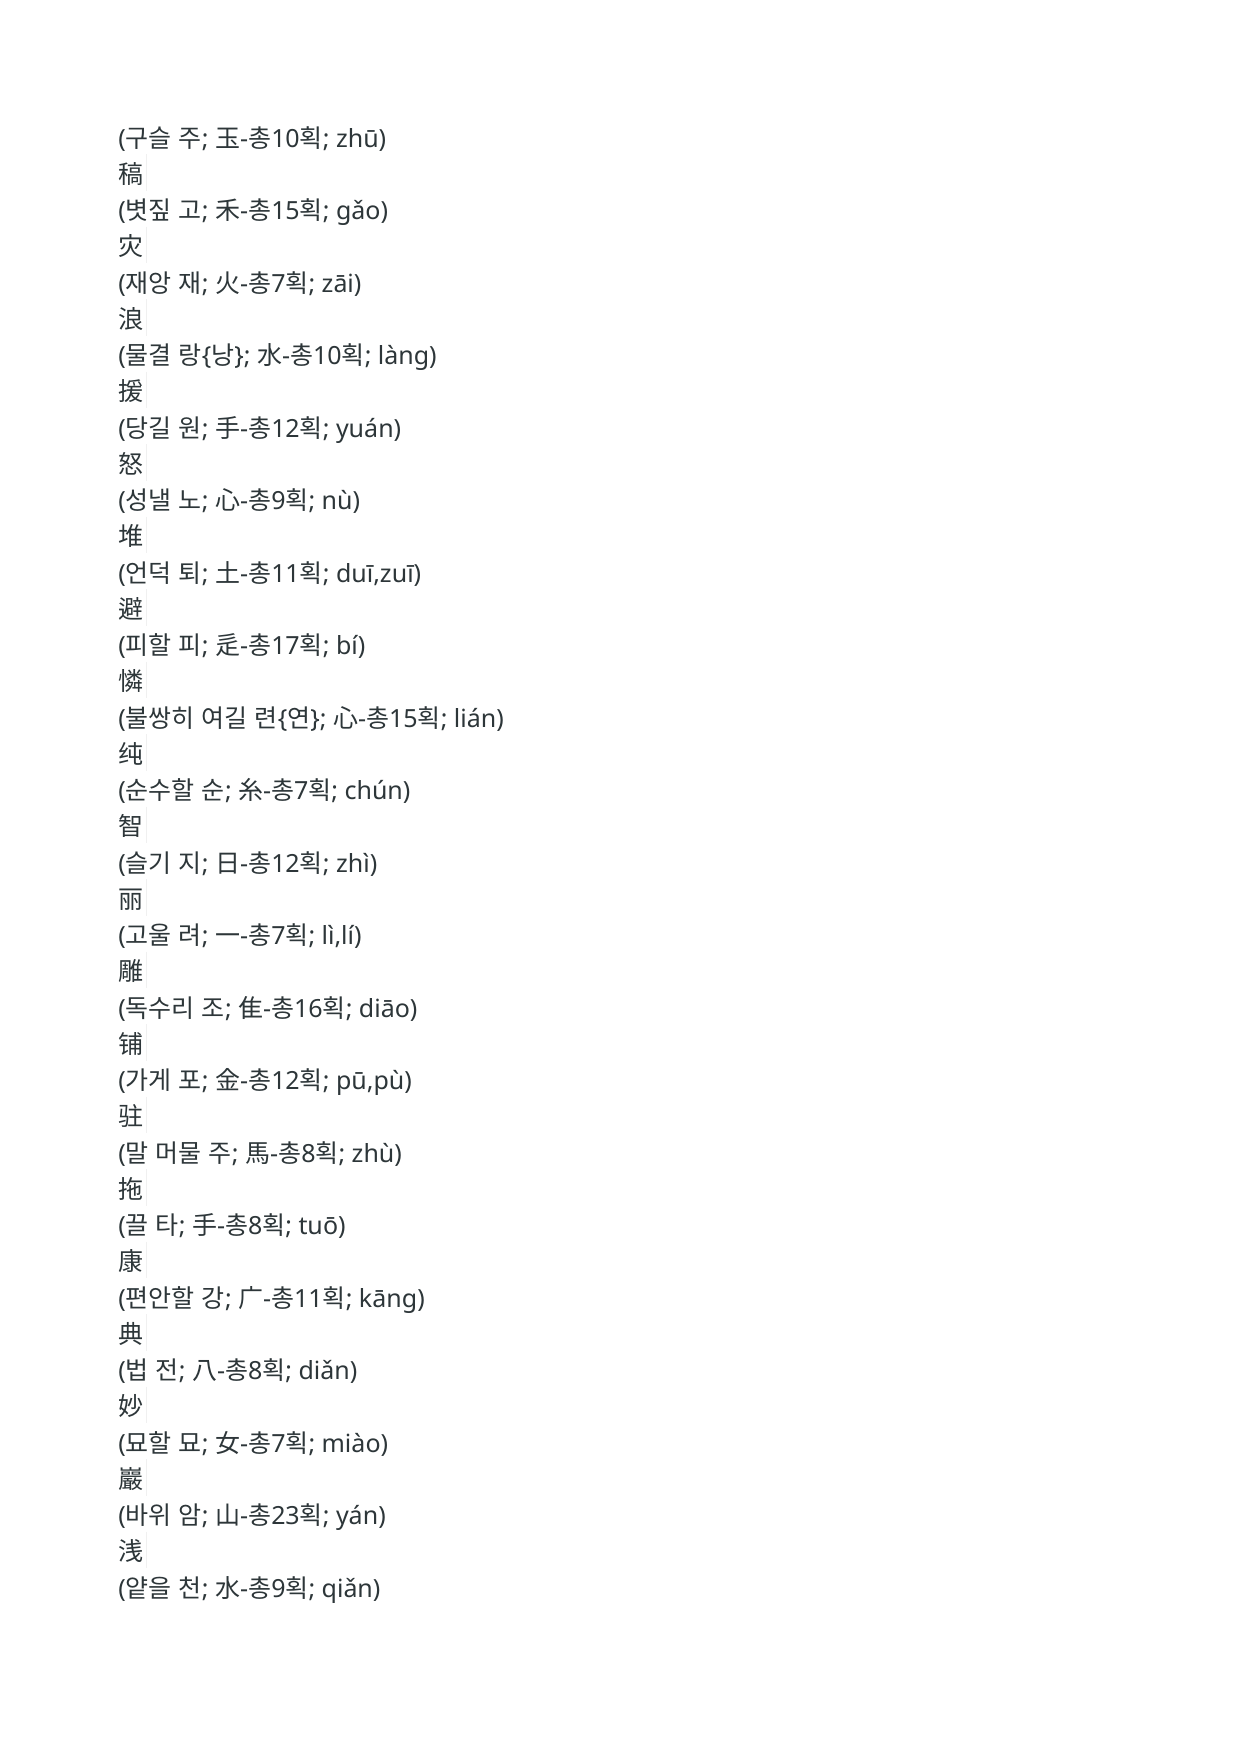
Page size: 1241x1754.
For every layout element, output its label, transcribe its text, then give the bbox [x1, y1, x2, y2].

text [147, 1169, 1122, 1206]
text (피할 피; ⾡-총17획; bí) [118, 626, 1122, 662]
text (말 머물 주; ⾺-총8획; zhù) [118, 1133, 1122, 1169]
text (볏짚 고; ⽲-총15획; gǎo) [118, 191, 1122, 227]
text 纯 [118, 734, 146, 771]
text [147, 1242, 1122, 1278]
text 典 [118, 1314, 146, 1351]
text 援 [118, 372, 146, 408]
text 铺 [118, 1024, 146, 1061]
text (재앙 재; ⽕-총7획; zāi) [118, 263, 1122, 299]
text (당길 원; ⼿-총12획; yuán) [118, 408, 1122, 444]
text [147, 299, 1122, 336]
text (슬기 지; ⽇-총12획; zhì) [118, 843, 1122, 879]
text [147, 1387, 1122, 1423]
text (불쌍히 여길 련{연}; ⼼-총15획; lián) [118, 698, 1122, 734]
text (구슬 주; ⽟-총10획; zhū) [118, 118, 1122, 154]
text [147, 1532, 1122, 1568]
text [147, 734, 1122, 771]
text [147, 517, 1122, 553]
text [147, 1314, 1122, 1351]
text (묘할 묘; ⼥-총7획; miào) [118, 1423, 1122, 1459]
text 智 [118, 807, 146, 843]
text (가게 포; ⾦-총12획; pū,pù) [118, 1061, 1122, 1097]
text 拖 [118, 1169, 146, 1206]
text (바위 암; ⼭-총23획; yán) [118, 1496, 1122, 1532]
text [147, 372, 1122, 408]
text (법 전; ⼋-총8획; diǎn) [118, 1351, 1122, 1387]
text [147, 589, 1122, 626]
text [147, 1097, 1122, 1133]
text (순수할 순; ⽷-총7획; chún) [118, 771, 1122, 807]
text 雕 [118, 952, 146, 988]
text 堆 [118, 517, 146, 553]
text 憐 [118, 662, 146, 698]
text [147, 227, 1122, 263]
text 浪 [118, 299, 146, 336]
text [147, 807, 1122, 843]
text 丽 [118, 879, 146, 916]
text 浅 [118, 1532, 146, 1568]
text 稿 [118, 154, 146, 191]
text [147, 154, 1122, 191]
text (얕을 천; ⽔-총9획; qiǎn) [118, 1568, 1122, 1604]
text 妙 [118, 1387, 146, 1423]
text [147, 879, 1122, 916]
text [147, 662, 1122, 698]
text (고울 려; ⼀-총7획; lì,lí) [118, 916, 1122, 952]
text 巖 [118, 1459, 146, 1496]
text (성낼 노; ⼼-총9획; nù) [118, 481, 1122, 517]
text [147, 952, 1122, 988]
text 怒 [118, 444, 146, 481]
text 康 [118, 1242, 146, 1278]
text (끌 타; ⼿-총8획; tuō) [118, 1206, 1122, 1242]
text [147, 444, 1122, 481]
text (물결 랑{낭}; ⽔-총10획; làng) [118, 336, 1122, 372]
text (언덕 퇴; ⼟-총11획; duī,zuī) [118, 553, 1122, 589]
text (독수리 조; ⾫-총16획; diāo) [118, 988, 1122, 1024]
text 驻 [118, 1097, 146, 1133]
text (편안할 강; ⼴-총11획; kāng) [118, 1278, 1122, 1314]
text 避 [118, 589, 146, 626]
text [147, 1024, 1122, 1061]
text 灾 [118, 227, 146, 263]
text [147, 1459, 1122, 1496]
